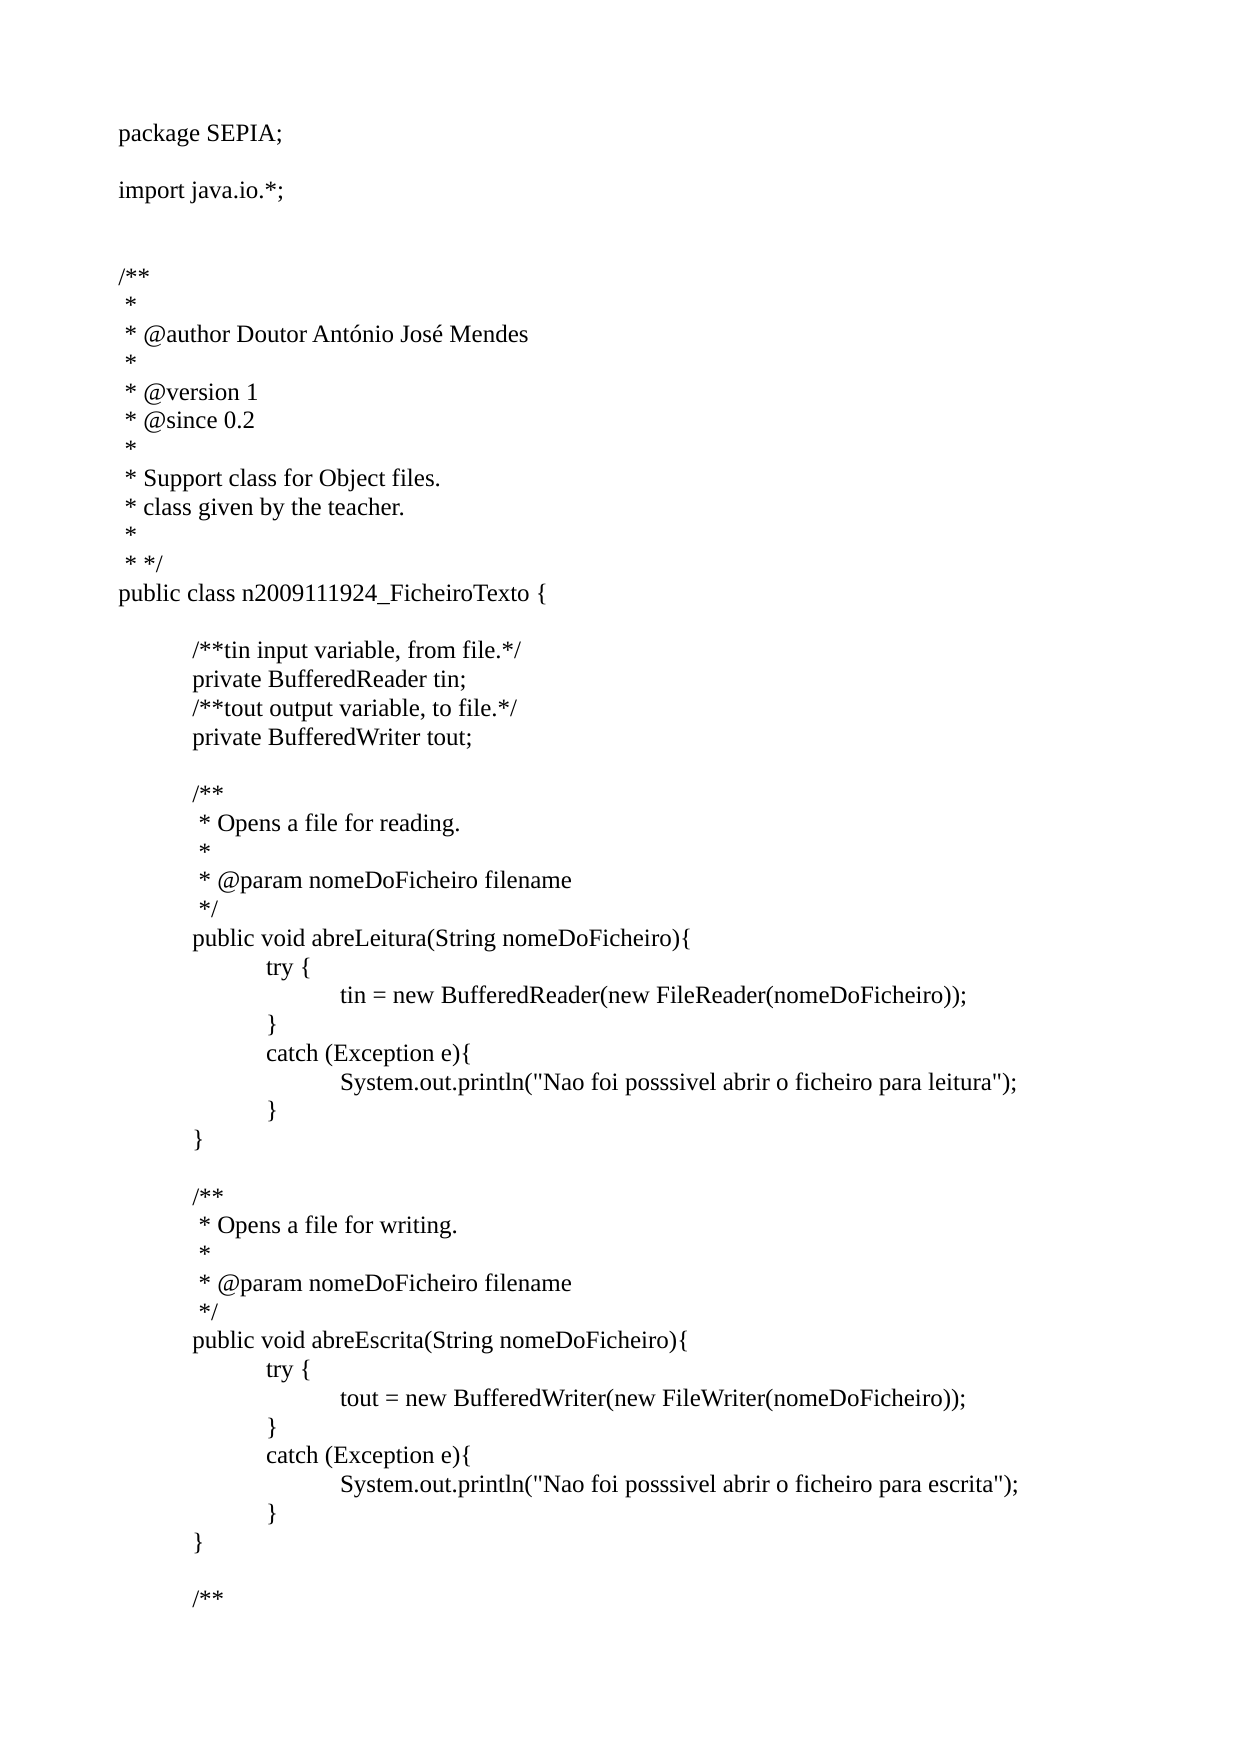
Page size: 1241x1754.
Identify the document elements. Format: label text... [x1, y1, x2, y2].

text package SEPIA; import java.io.*; /** * * @author Doutor António José Mendes * * @version 1 * @since 0.2 * * Support class for Object files. * class given by the teacher. * * */ public class n2009111924_FicheiroTexto { /**tin input variable, from file.*/ private BufferedReader tin; /**tout output variable, to file.*/ private BufferedWriter tout; /** * Opens a file for reading. * * @param nomeDoFicheiro filename */ public void abreLeitura(String nomeDoFicheiro){ try { tin = new BufferedReader(new FileReader(nomeDoFicheiro)); } catch (Exception e){ System.out.println("Nao foi posssivel abrir o ficheiro para leitura"); } } /** * Opens a file for writing. * * @param nomeDoFicheiro filename */ public void abreEscrita(String nomeDoFicheiro){ try { tout = new BufferedWriter(new FileWriter(nomeDoFicheiro)); } catch (Exception e){ System.out.println("Nao foi posssivel abrir o ficheiro para escrita"); } } /** [118, 118, 1122, 1613]
